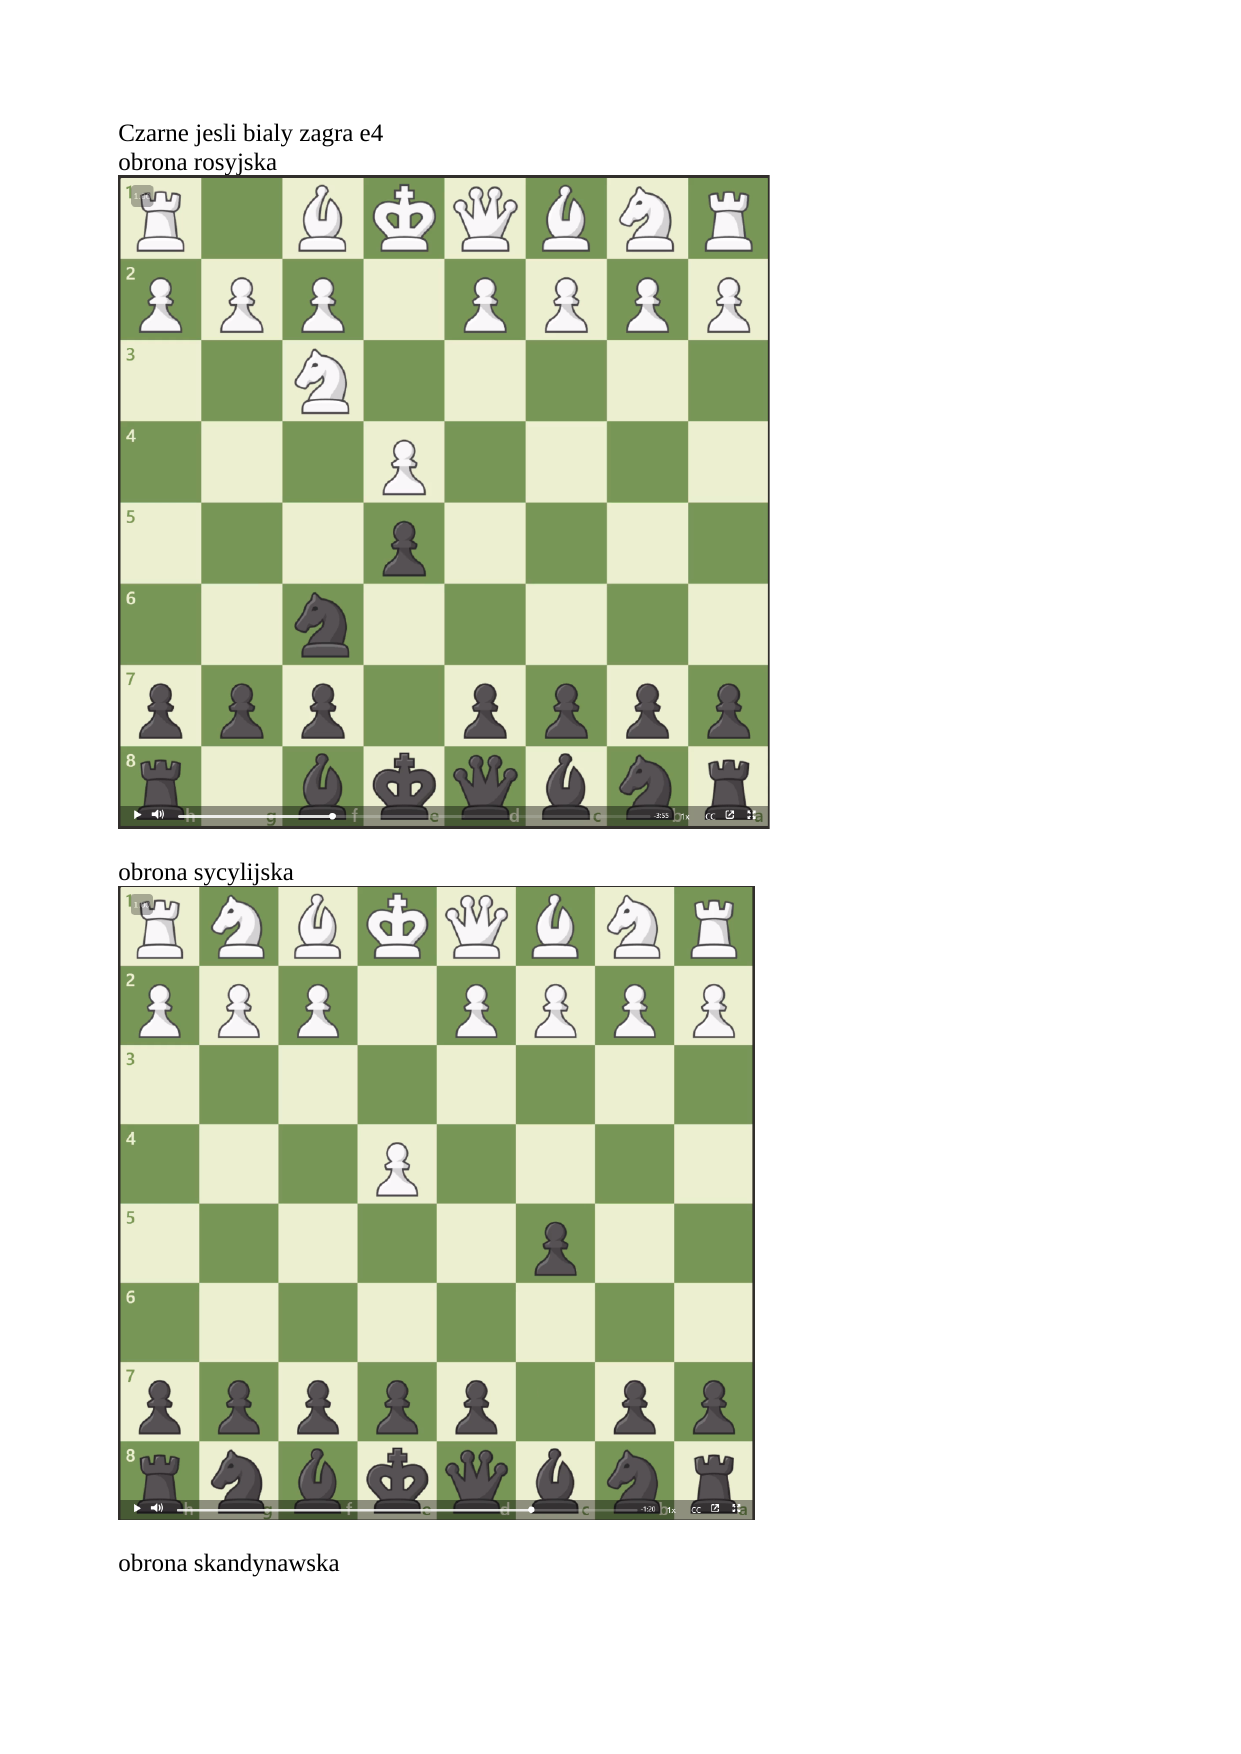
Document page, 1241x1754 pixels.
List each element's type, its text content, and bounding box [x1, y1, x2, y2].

picture [118, 886, 755, 1520]
text Czarne jesli bialy zagra e4 [118, 118, 1122, 147]
text obrona sycylijska [118, 857, 1122, 886]
text obrona rosyjska [118, 147, 1122, 176]
picture [118, 175, 770, 829]
text obrona skandynawska [118, 1548, 1122, 1577]
